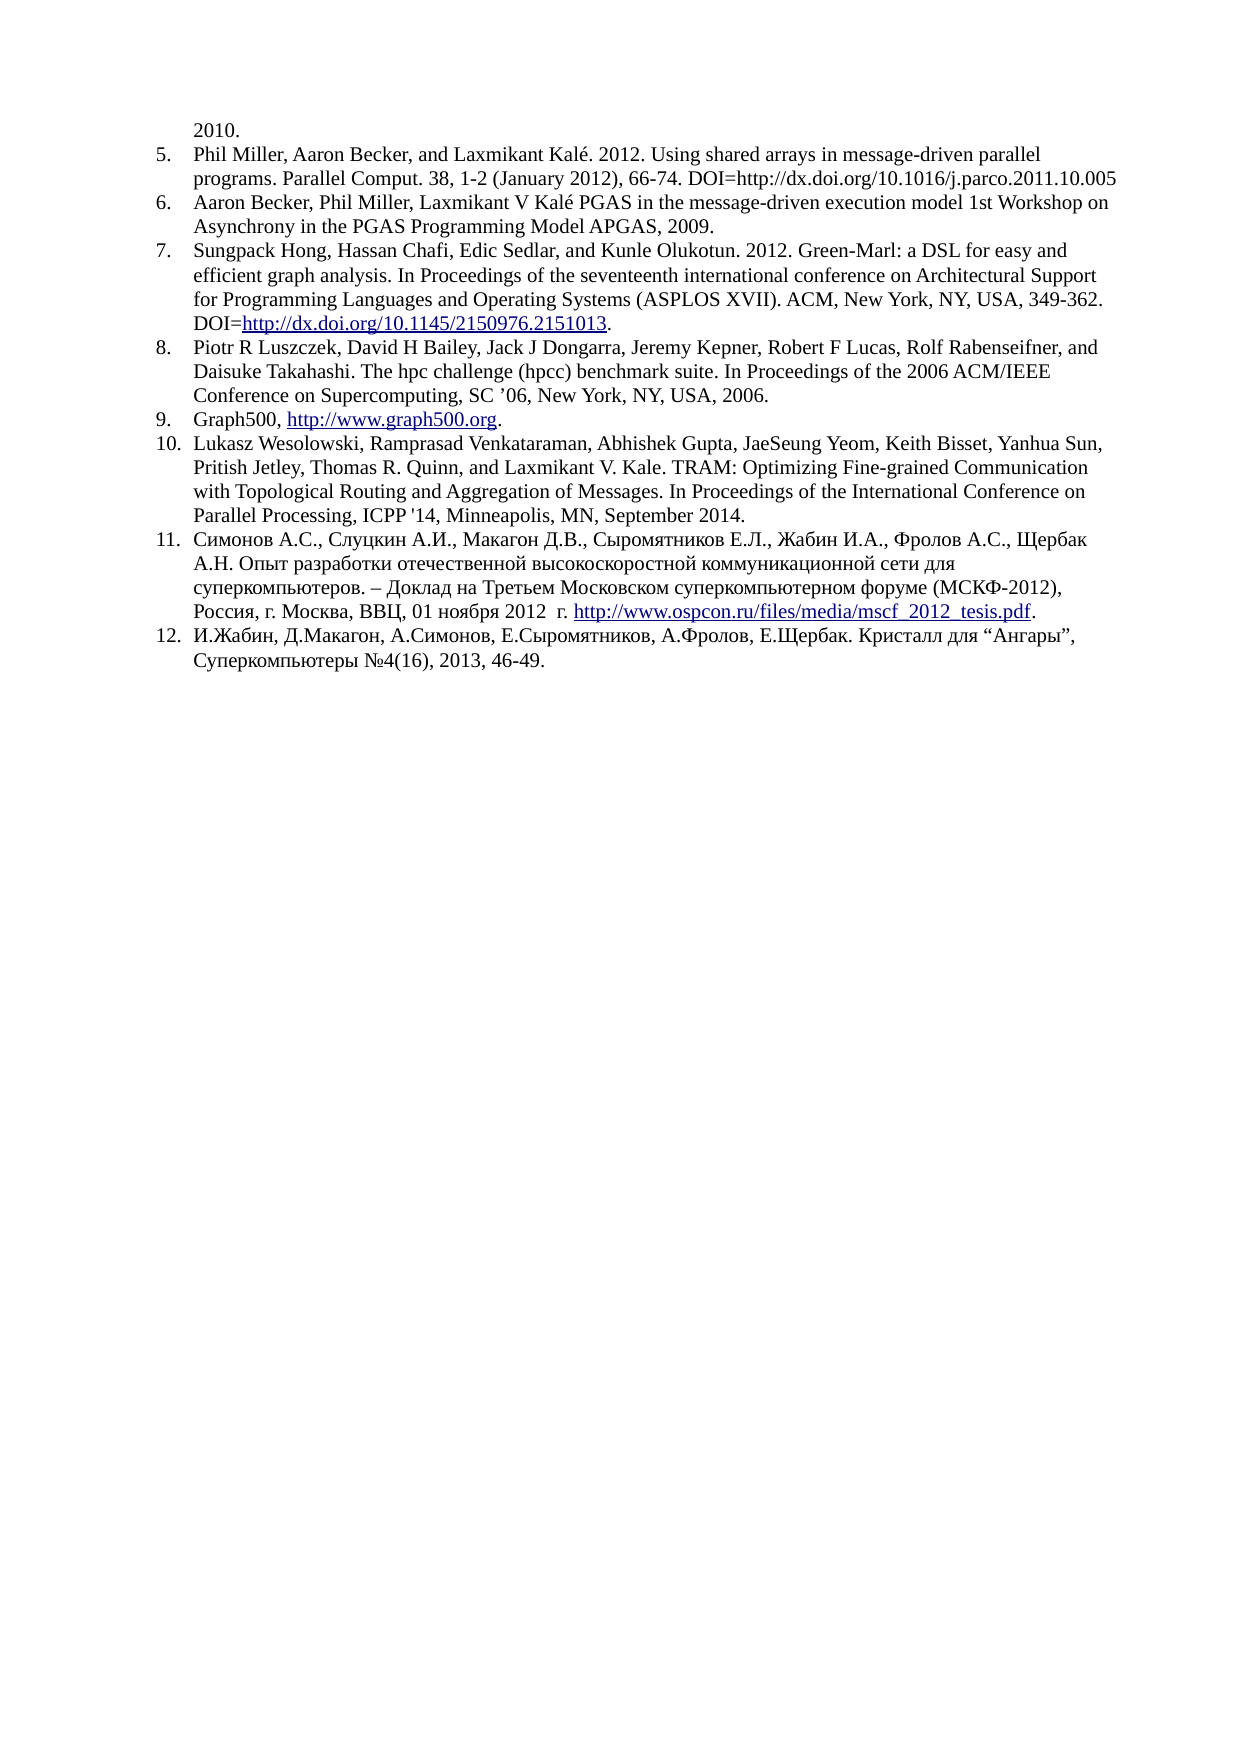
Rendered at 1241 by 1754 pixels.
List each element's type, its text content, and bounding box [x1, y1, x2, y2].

list И.Жабин, Д.Макагон, А.Симонов, Е.Сыромятников, А.Фролов, Е.Щербак. Кристалл для “Ангары”, Суперкомпьютеры №4(16), 2013, 46-49. [156, 623, 1122, 672]
list Phil Miller, Aaron Becker, and Laxmikant Kalé. 2012. Using shared arrays in message-driven parallel programs. Parallel Comput. 38, 1-2 (January 2012), 66-74. DOI=http://dx.doi.org/10.1016/j.parco.2011.10.005 [156, 142, 1122, 190]
list Aaron Becker, Phil Miller, Laxmikant V Kalé PGAS in the message-driven execution model 1st Workshop on Asynchrony in the PGAS Programming Model APGAS, 2009. [156, 190, 1122, 238]
list Graph500, http://www.graph500.org. [156, 407, 1122, 431]
list 2010. [156, 118, 1122, 142]
list Lukasz Wesolowski, Ramprasad Venkataraman, Abhishek Gupta, JaeSeung Yeom, Keith Bisset, Yanhua Sun, Pritish Jetley, Thomas R. Quinn, and Laxmikant V. Kale. TRAM: Optimizing Fine-grained Communication with Topological Routing and Aggregation of Messages. In Proceedings of the International Conference on Parallel Processing, ICPP '14, Minneapolis, MN, September 2014. [156, 431, 1122, 527]
list Piotr R Luszczek, David H Bailey, Jack J Dongarra, Jeremy Kepner, Robert F Lucas, Rolf Rabenseifner, and Daisuke Takahashi. The hpc challenge (hpcc) benchmark suite. In Proceedings of the 2006 ACM/IEEE Conference on Supercomputing, SC ’06, New York, NY, USA, 2006. [156, 335, 1122, 407]
list Sungpack Hong, Hassan Chafi, Edic Sedlar, and Kunle Olukotun. 2012. Green-Marl: a DSL for easy and efficient graph analysis. In Proceedings of the seventeenth international conference on Architectural Support for Programming Languages and Operating Systems (ASPLOS XVII). ACM, New York, NY, USA, 349-362. DOI=http://dx.doi.org/10.1145/2150976.2151013. [156, 238, 1122, 335]
list Симонов А.С., Слуцкин А.И., Макагон Д.В., Сыромятников Е.Л., Жабин И.А., Фролов А.С., Щербак А.Н. Опыт разработки отечественной высокоскоростной коммуникационной сети для суперкомпьютеров. – Доклад на Третьем Московском суперкомпьютерном форуме (МСКФ-2012), Россия, г. Москва, ВВЦ, 01 ноября 2012 г. http://www.ospcon.ru/files/media/mscf_2012_tesis.pdf. [156, 527, 1122, 623]
